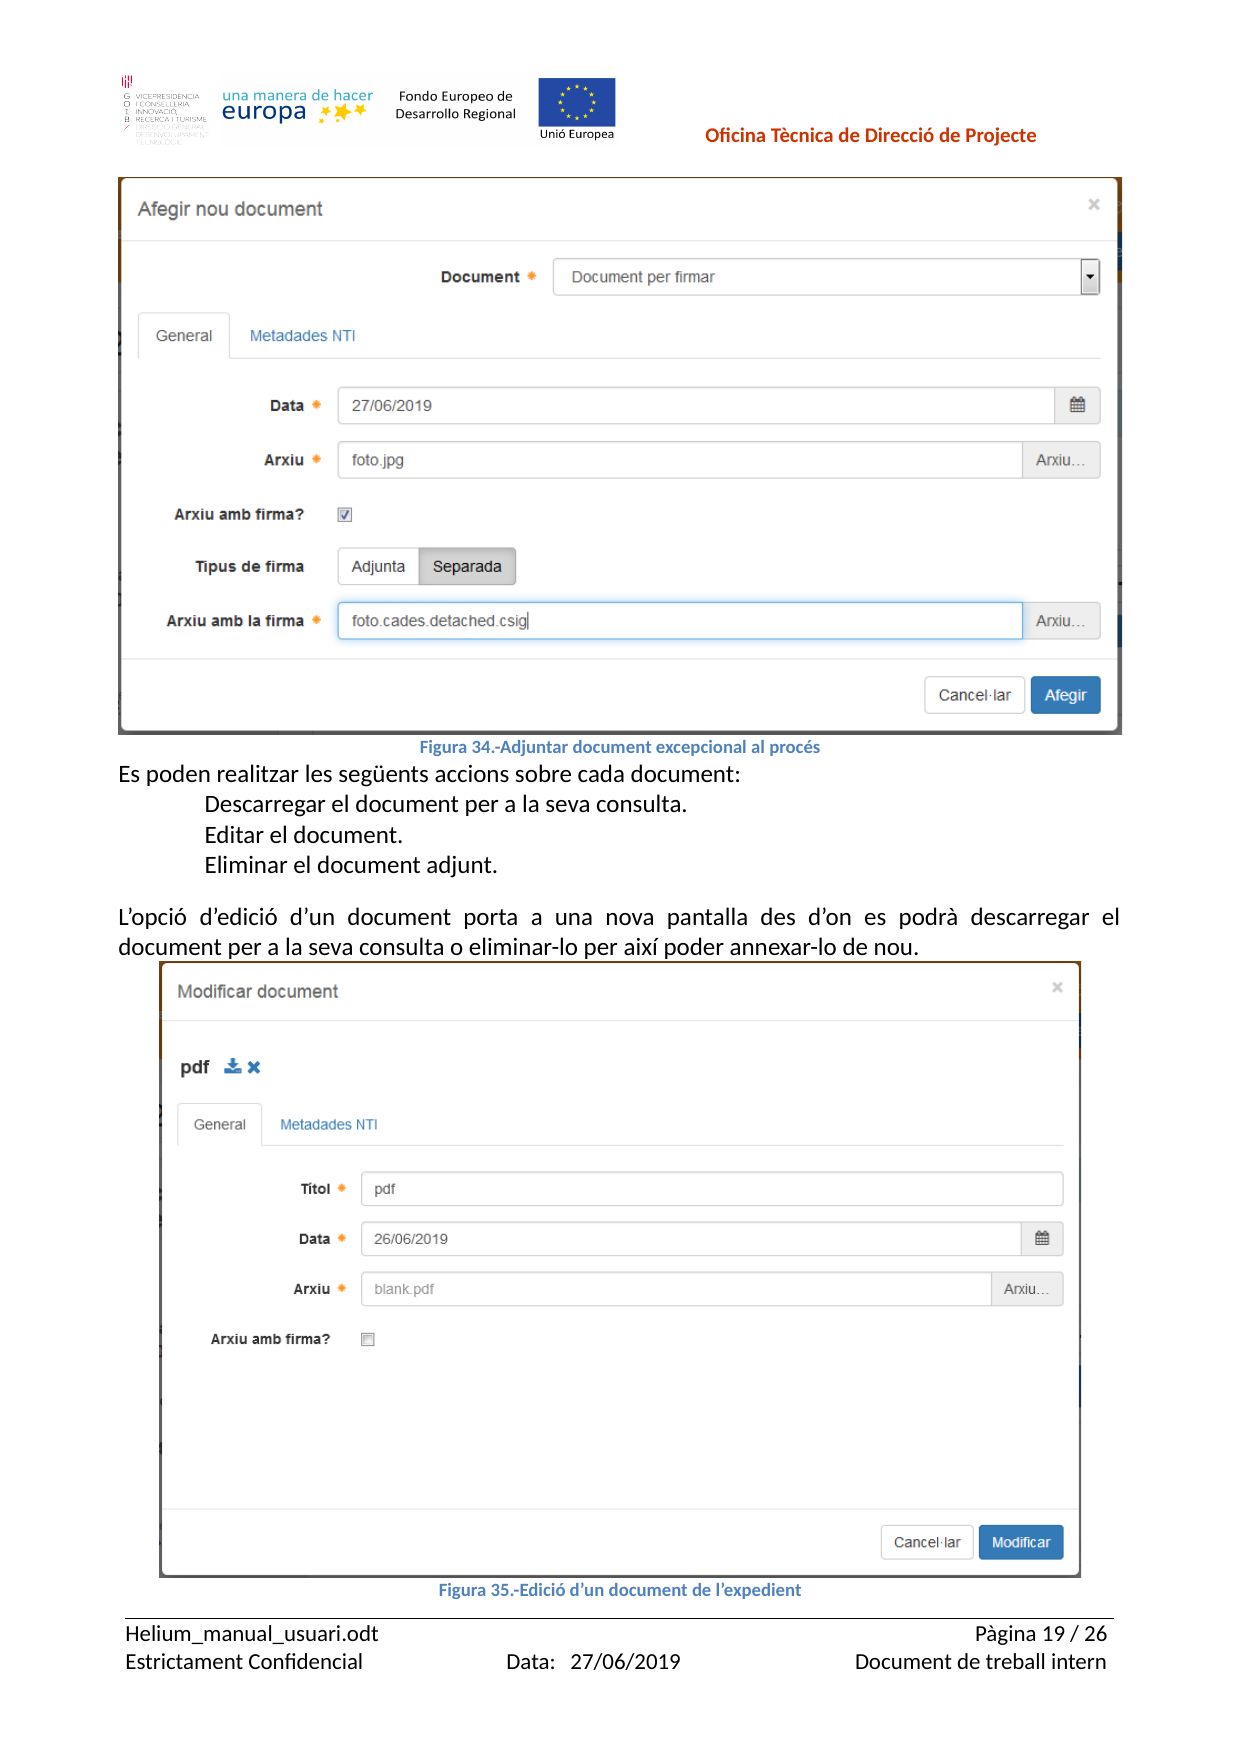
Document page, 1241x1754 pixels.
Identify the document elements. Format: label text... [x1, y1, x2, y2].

picture [219, 73, 621, 147]
text L’opció d’edició d’un document porta a una nova pantalla des d’on es podrà descarregar el document per a la seva consulta o eliminar-lo per així poder annexar-lo de nou. [118, 901, 1122, 962]
picture [118, 177, 1123, 735]
list Eliminar el document adjunt. [193, 849, 1122, 880]
text Figura 35.-Edició d’un document de l’expedient [118, 962, 1122, 1601]
picture [159, 961, 1082, 1578]
list Descarregar el document per a la seva consulta. [193, 788, 1122, 819]
text Figura 34.-Adjuntar document excepcional al procés [118, 735, 1122, 758]
list Editar el document. [193, 819, 1122, 849]
text Es poden realitzar les següents accions sobre cada document: [118, 758, 1122, 788]
picture [118, 73, 213, 147]
